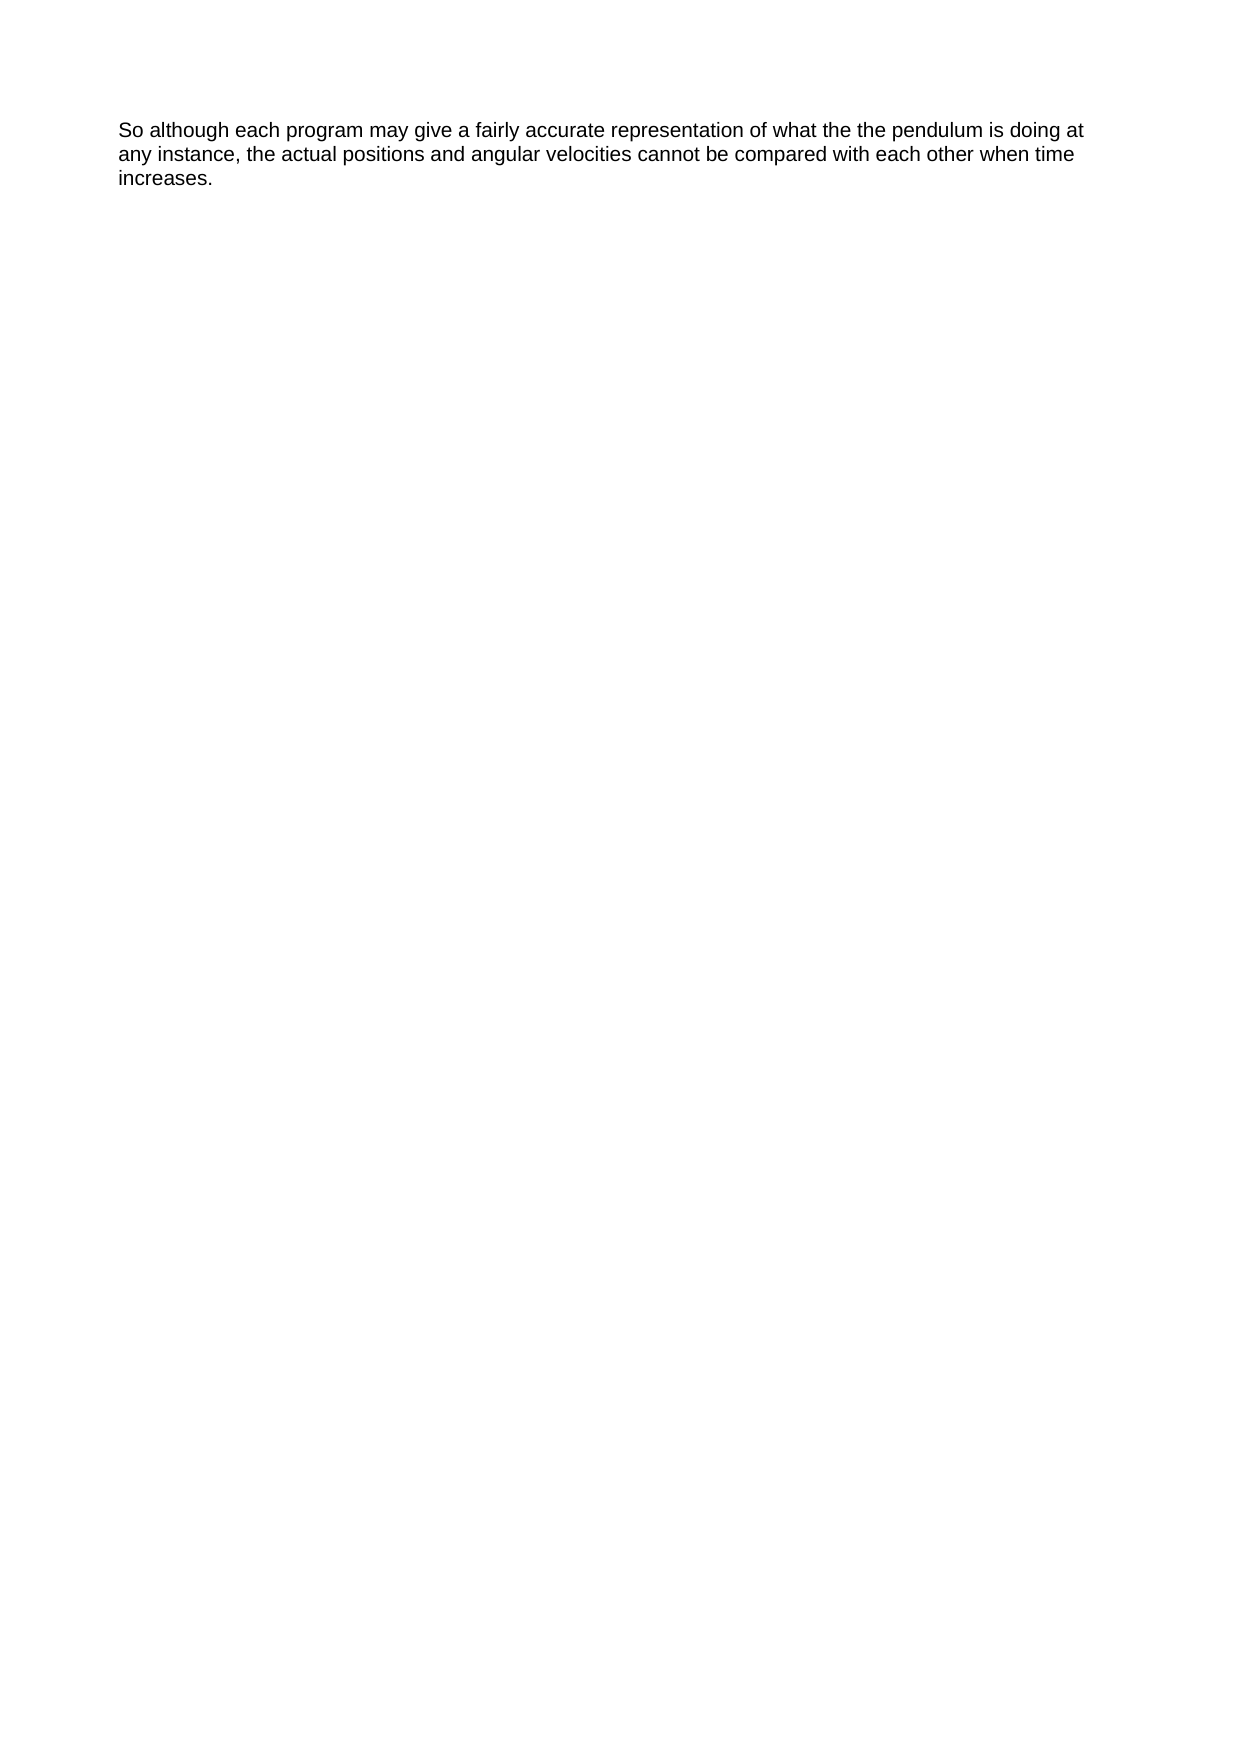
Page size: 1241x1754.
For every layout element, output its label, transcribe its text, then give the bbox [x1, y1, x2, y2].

text So although each program may give a fairly accurate representation of what the the pendulum is doing at any instance, the actual positions and angular velocities cannot be compared with each other when time increases. [118, 118, 1122, 190]
